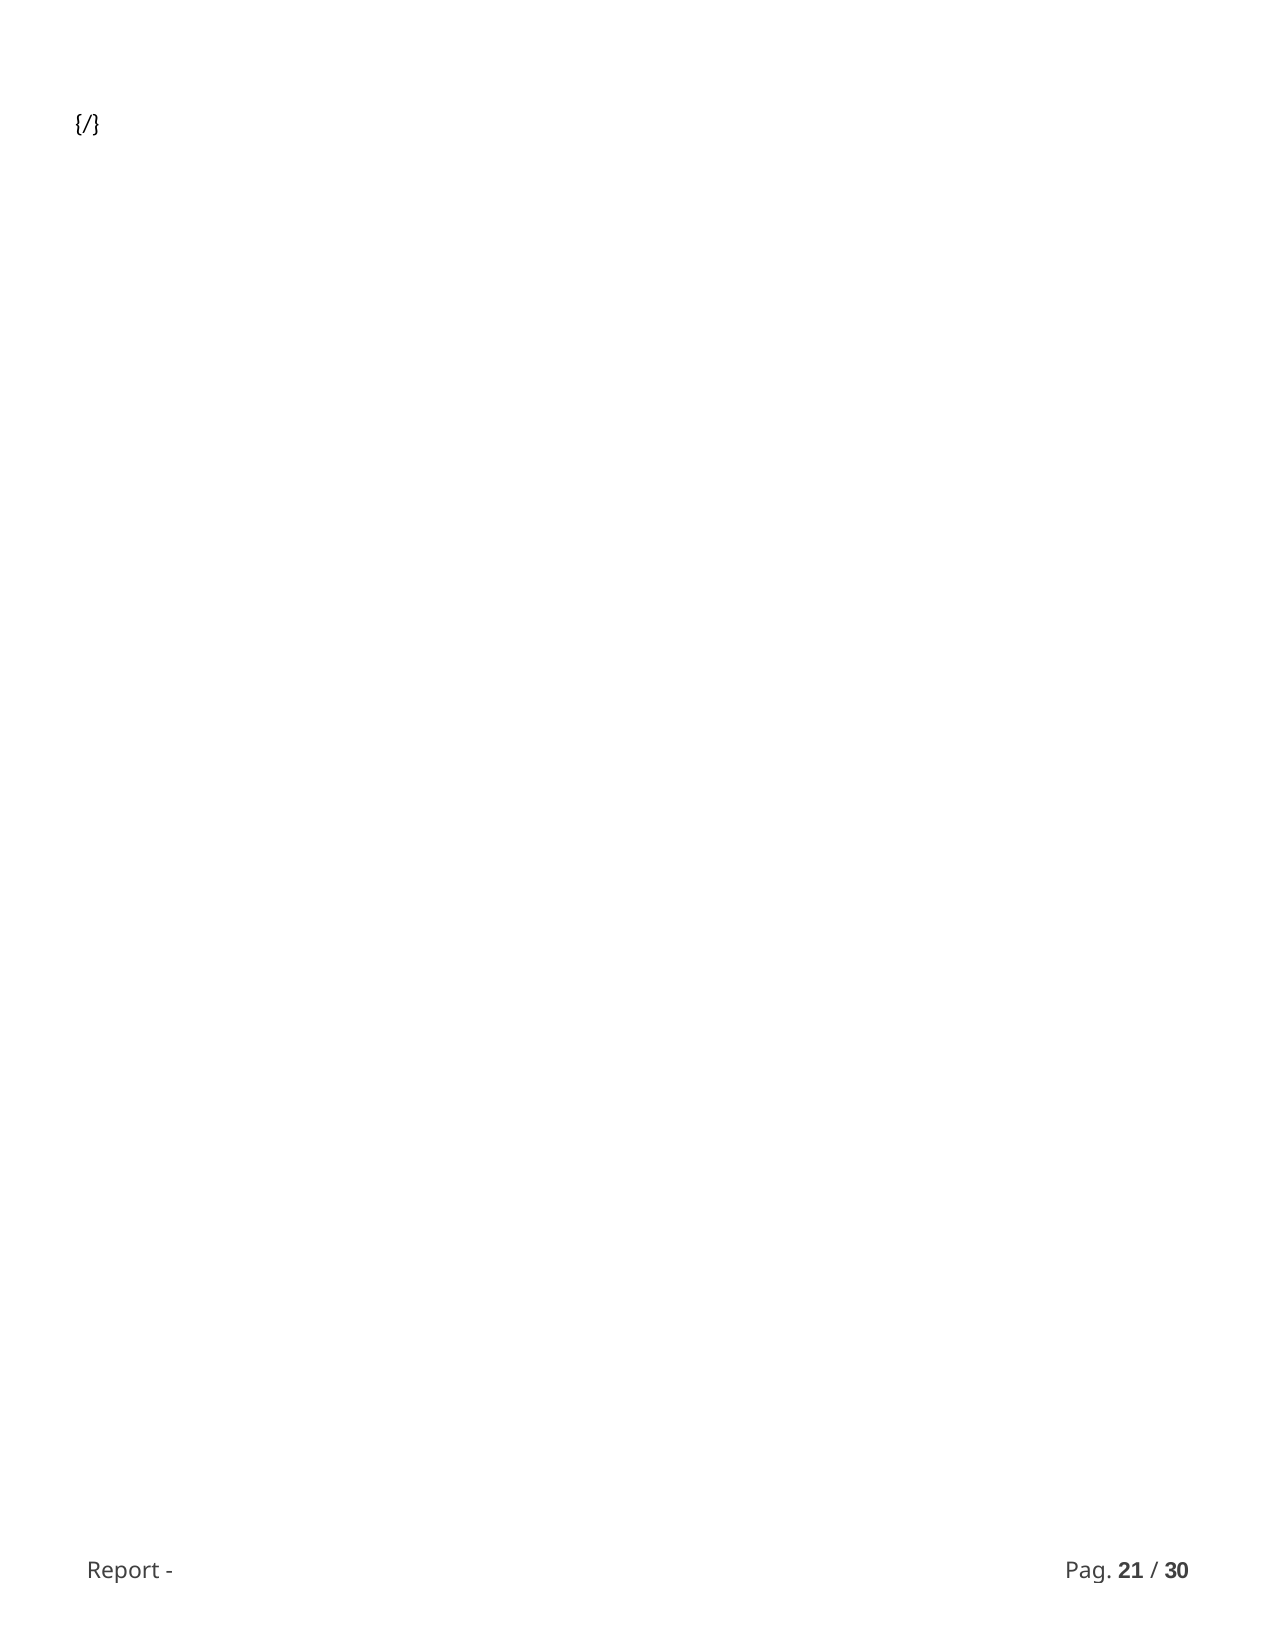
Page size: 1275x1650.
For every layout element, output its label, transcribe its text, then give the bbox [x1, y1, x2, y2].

text {/} [75, 108, 1237, 139]
